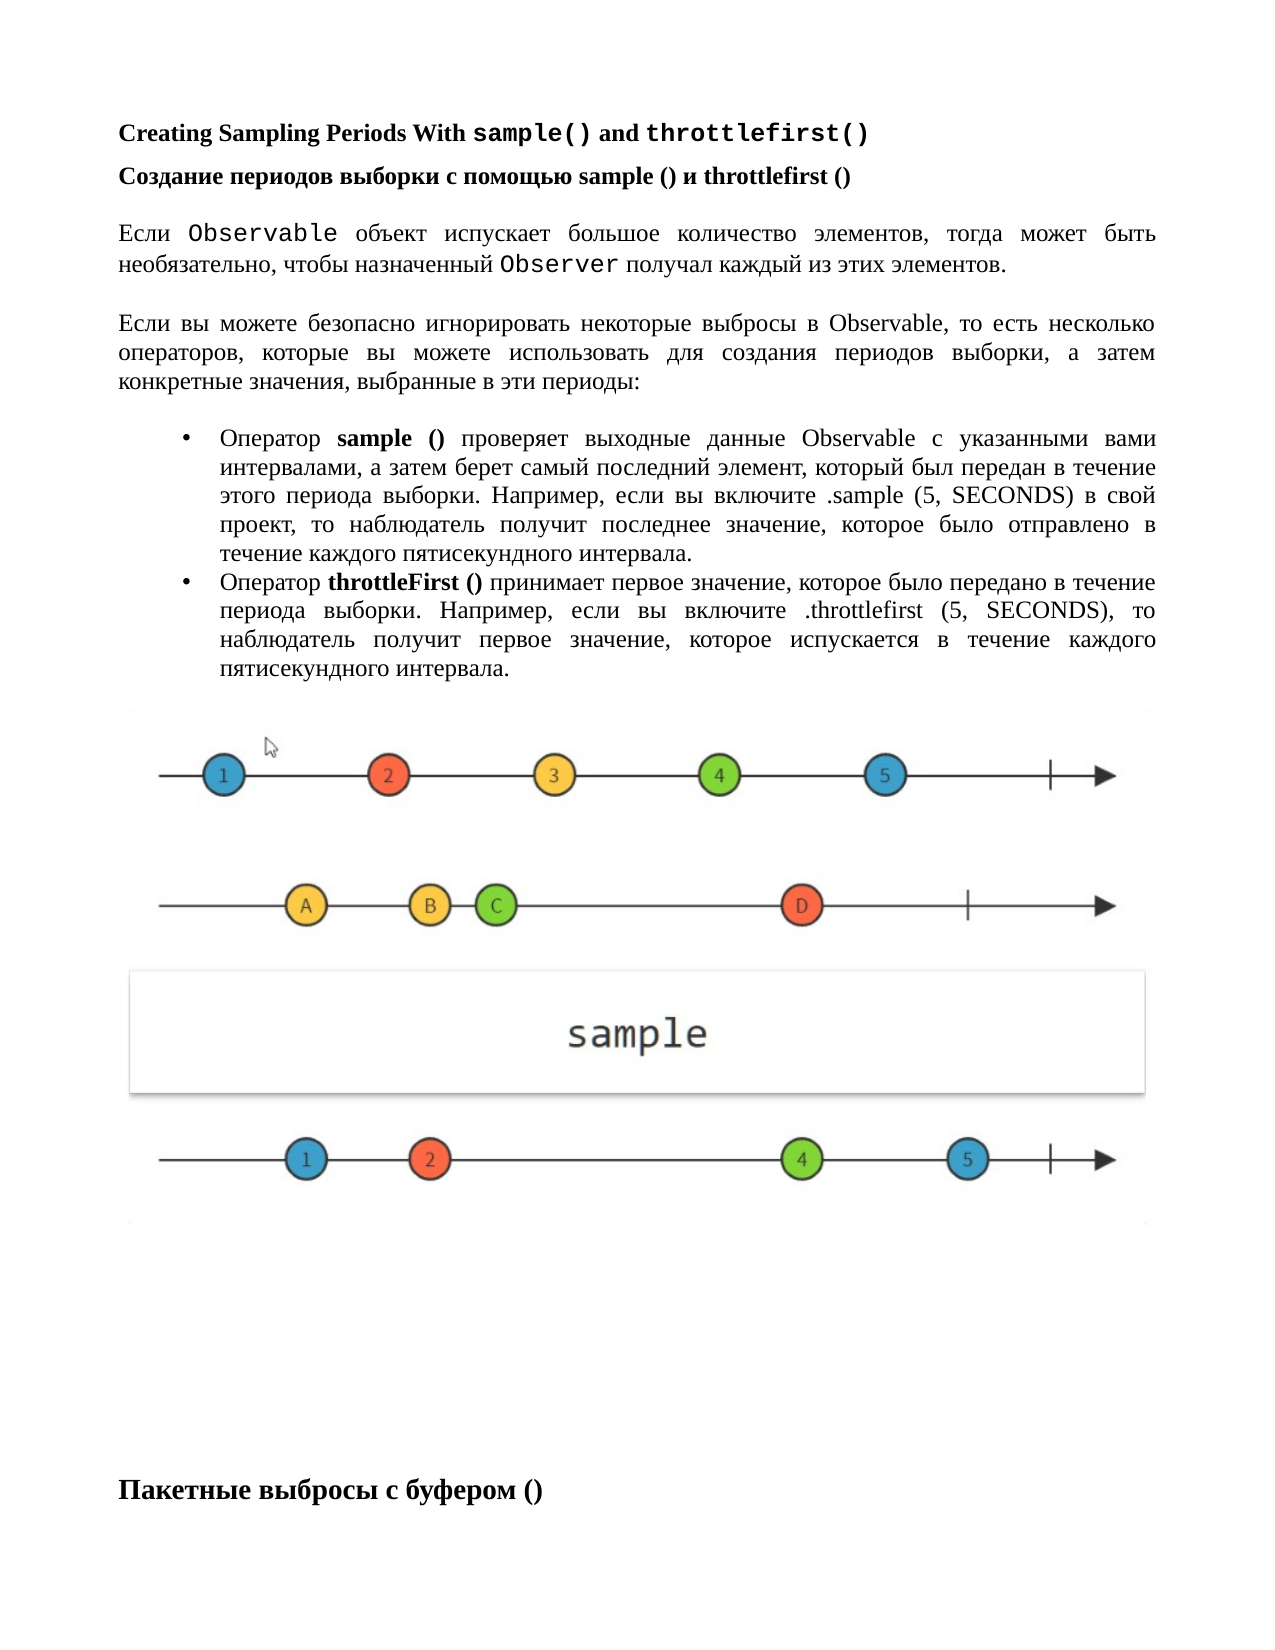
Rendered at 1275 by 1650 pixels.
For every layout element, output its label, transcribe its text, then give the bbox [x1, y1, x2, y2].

text Если Observable объект испускает большое количество элементов, тогда может быть необязательно, чтобы назначенный Observer получал каждый из этих элементов. [118, 218, 1157, 280]
list Оператор sample () проверяет выходные данные Observable с указанными вами интервалами, а затем берет самый последний элемент, который был передан в течение этого периода выборки. Например, если вы включите .sample (5, SECONDS) в свой проект, то наблюдатель получит последнее значение, которое было отправлено в течение каждого пятисекундного интервала. [182, 423, 1157, 567]
text Пакетные выбросы с буфером () [118, 1472, 1157, 1506]
text Если вы можете безопасно игнорировать некоторые выбросы в Observable, то есть несколько операторов, которые вы можете использовать для создания периодов выборки, а затем конкретные значения, выбранные в эти периоды: [118, 308, 1157, 395]
picture [118, 710, 1157, 1246]
subtitle Creating Sampling Periods With sample() and throttlefirst() [118, 118, 1157, 149]
text Создание периодов выборки с помощью sample () и throttlefirst () [118, 161, 1157, 190]
list Оператор throttleFirst () принимает первое значение, которое было передано в течение периода выборки. Например, если вы включите .throttlefirst (5, SECONDS), то наблюдатель получит первое значение, которое испускается в течение каждого пятисекундного интервала. [182, 567, 1157, 682]
